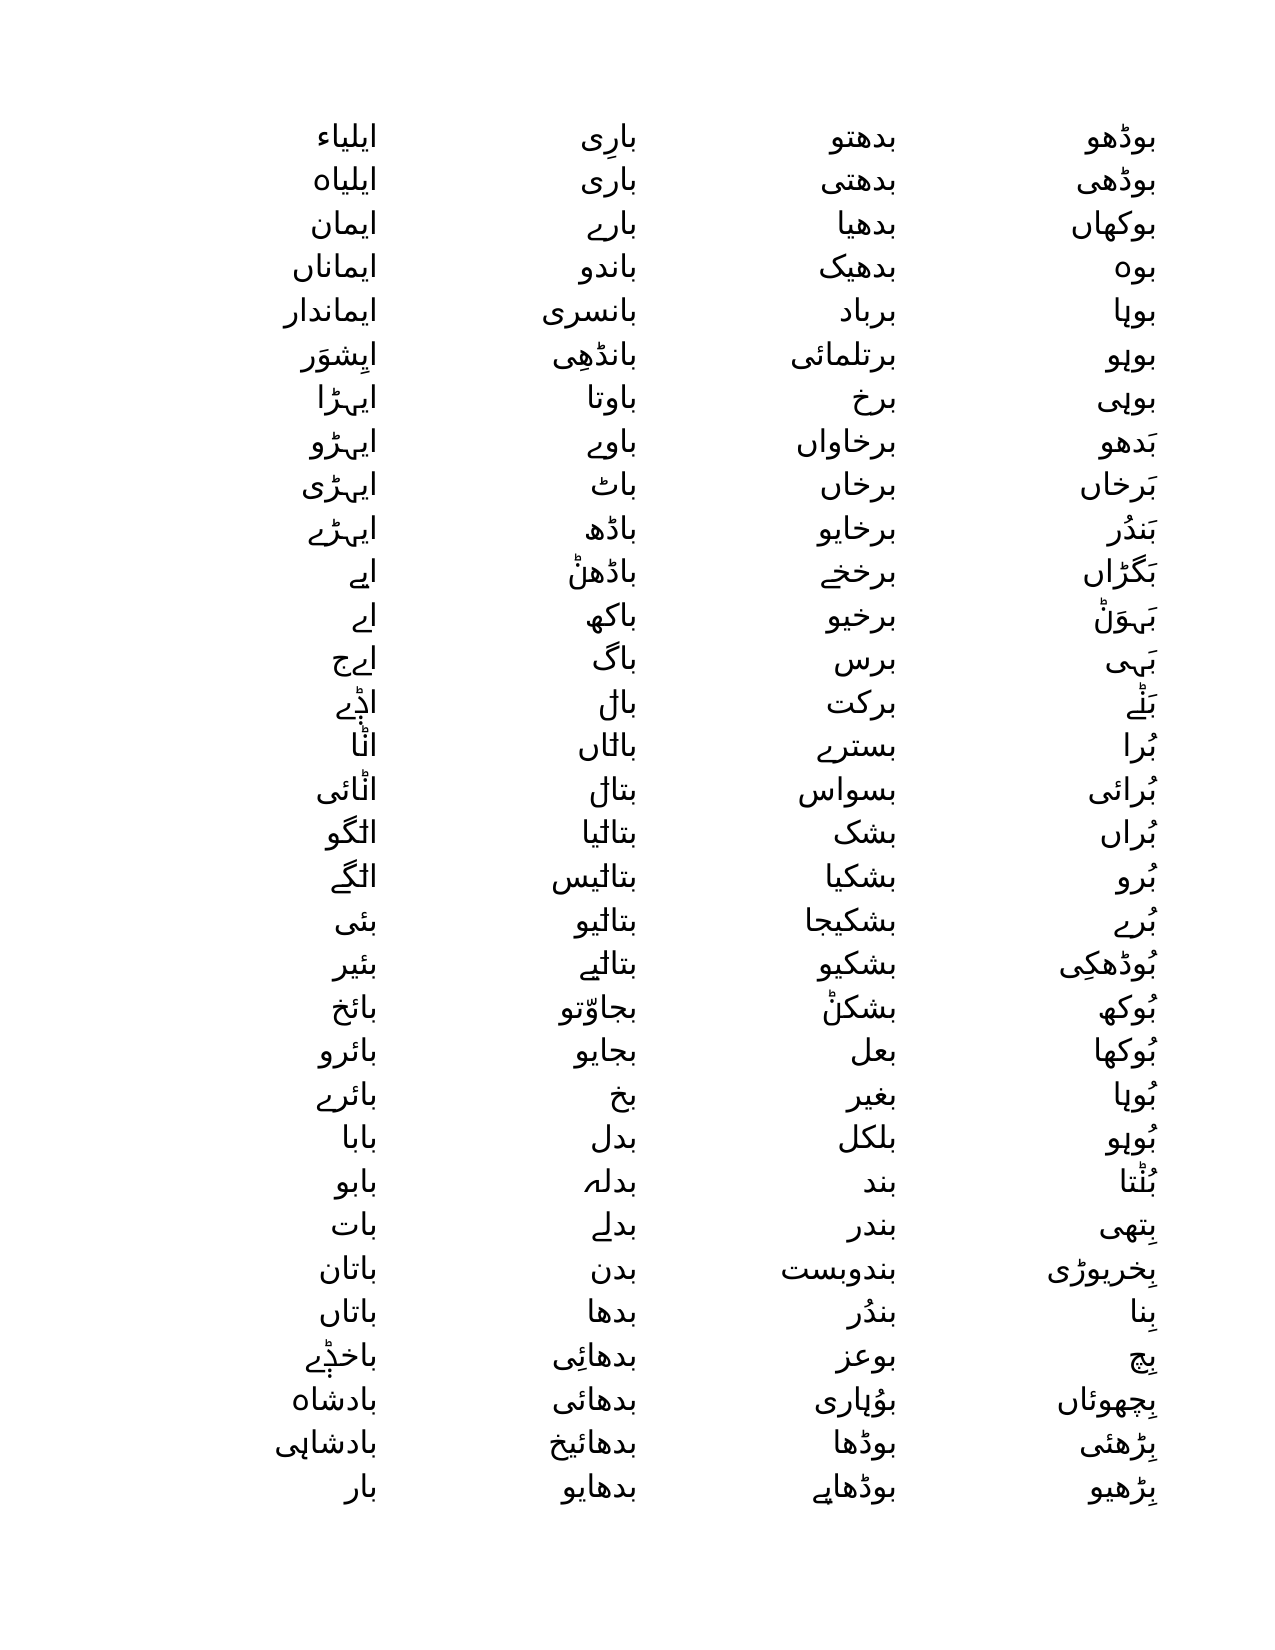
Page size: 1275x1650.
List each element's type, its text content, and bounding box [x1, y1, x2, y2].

text ایماناں [118, 249, 378, 285]
text برخخے [637, 553, 897, 590]
text بِتھی [897, 1207, 1157, 1243]
text ایے [118, 553, 378, 590]
text بسواس [637, 771, 897, 808]
text باتان [118, 1250, 378, 1287]
text بُوہو [897, 1119, 1157, 1156]
text بدلہ [378, 1163, 637, 1199]
text اݪگے [118, 858, 378, 895]
text باتاں [118, 1294, 378, 1330]
text باݪاں [378, 728, 637, 764]
text بائرو [118, 1032, 378, 1069]
text بشکݨ [637, 989, 897, 1025]
text بوہا [897, 292, 1157, 329]
text بِڑھیو [897, 1468, 1157, 1504]
text بئی [118, 902, 378, 938]
text بِخریوڑی [897, 1250, 1157, 1287]
text برخاواں [637, 423, 897, 459]
text بشکیا [637, 858, 897, 895]
text بتاݪیا [378, 815, 637, 851]
text بات [118, 1207, 378, 1243]
text بُوکھ [897, 989, 1157, 1025]
text بادشاہ [118, 1381, 378, 1417]
text برخایو [637, 510, 897, 546]
text باندو [378, 249, 637, 285]
text بانسری [378, 292, 637, 329]
text بدھتی [637, 162, 897, 198]
text بجایو [378, 1032, 637, 1069]
text بَدھو [897, 423, 1157, 459]
text بَرخاں [897, 466, 1157, 503]
text بشکیجا [637, 902, 897, 938]
text اے [118, 597, 378, 633]
text بُرو [897, 858, 1157, 895]
text بُرا [897, 728, 1157, 764]
text بدھائِی [378, 1337, 637, 1374]
text بُرائی [897, 771, 1157, 808]
text بندوبست [637, 1250, 897, 1287]
text برس [637, 641, 897, 677]
text بدن [378, 1250, 637, 1287]
text باٹ [378, 466, 637, 503]
text بَہوَݨ [897, 597, 1157, 633]
text بار [118, 1468, 378, 1504]
text بوہی [897, 379, 1157, 416]
text بدل [378, 1119, 637, 1156]
text بِنا [897, 1294, 1157, 1330]
text بشکیو [637, 945, 897, 982]
text بعل [637, 1032, 897, 1069]
text بشک [637, 815, 897, 851]
text بلکل [637, 1119, 897, 1156]
text بائخ [118, 989, 378, 1025]
text بابا [118, 1119, 378, 1156]
text برکت [637, 684, 897, 721]
text بَݨے [897, 684, 1157, 721]
text بخ [378, 1076, 637, 1112]
text باری [378, 162, 637, 198]
text برتلمائی [637, 336, 897, 372]
text بئیر [118, 945, 378, 982]
text بسترے [637, 728, 897, 764]
text بانڈھِی [378, 336, 637, 372]
text بدھا [378, 1294, 637, 1330]
text ایہڑا [118, 379, 378, 416]
text بوڈھاپے [637, 1468, 897, 1504]
text بوہو [897, 336, 1157, 372]
text بتاݪیو [378, 902, 637, 938]
text اݙے [118, 684, 378, 721]
text ایِشوَر [118, 336, 378, 372]
text بادشاہی [118, 1424, 378, 1461]
text ایلیاء [118, 118, 378, 154]
text بوعز [637, 1337, 897, 1374]
text اے﻿ج [118, 641, 378, 677]
text برخیو [637, 597, 897, 633]
text ایہڑو [118, 423, 378, 459]
text بدھائی [378, 1381, 637, 1417]
text باڈھ [378, 510, 637, 546]
text برخ [637, 379, 897, 416]
text بُوکھا [897, 1032, 1157, 1069]
text بَہی [897, 641, 1157, 677]
text بتاݪیے [378, 945, 637, 982]
text ایہڑی [118, 466, 378, 503]
text باکھ [378, 597, 637, 633]
text بَندُر [897, 510, 1157, 546]
text بجاوّتو [378, 989, 637, 1025]
text باگ [378, 641, 637, 677]
text اݨا [118, 728, 378, 764]
text بوڈھا [637, 1424, 897, 1461]
text بوڈھی [897, 162, 1157, 198]
text بُوہا [897, 1076, 1157, 1112]
text بَگڑاں [897, 553, 1157, 590]
text باݪ [378, 684, 637, 721]
text بدھتو [637, 118, 897, 154]
text بدلے [378, 1207, 637, 1243]
text بتاݪیس [378, 858, 637, 895]
text ایمان [118, 205, 378, 242]
text برخاں [637, 466, 897, 503]
text بدھائیخ [378, 1424, 637, 1461]
text باوے [378, 423, 637, 459]
text بندر [637, 1207, 897, 1243]
text باڈھݨ [378, 553, 637, 590]
text بارے [378, 205, 637, 242]
text ایماندار [118, 292, 378, 329]
text بوہ [897, 249, 1157, 285]
text بوڈھو [897, 118, 1157, 154]
text بُوڈھکِی [897, 945, 1157, 982]
text بُݨتا [897, 1163, 1157, 1199]
text اݨائی [118, 771, 378, 808]
text بدھایو [378, 1468, 637, 1504]
text ایلیاہ [118, 162, 378, 198]
text بُرے [897, 902, 1157, 938]
text اݪگو [118, 815, 378, 851]
text بُراں [897, 815, 1157, 851]
text بتاݪ [378, 771, 637, 808]
text بند [637, 1163, 897, 1199]
text بوُہاری [637, 1381, 897, 1417]
text بابو [118, 1163, 378, 1199]
text ایہڑے [118, 510, 378, 546]
text بائرے [118, 1076, 378, 1112]
text بِچھوئاں [897, 1381, 1157, 1417]
text بِڑھئی [897, 1424, 1157, 1461]
text بِچ [897, 1337, 1157, 1374]
text برباد [637, 292, 897, 329]
text باوتا [378, 379, 637, 416]
text بوکھاں [897, 205, 1157, 242]
text بدھیک [637, 249, 897, 285]
text بغیر [637, 1076, 897, 1112]
text بدھیا [637, 205, 897, 242]
text باخݙے [118, 1337, 378, 1374]
text بندُر [637, 1294, 897, 1330]
text بارِی [378, 118, 637, 154]
